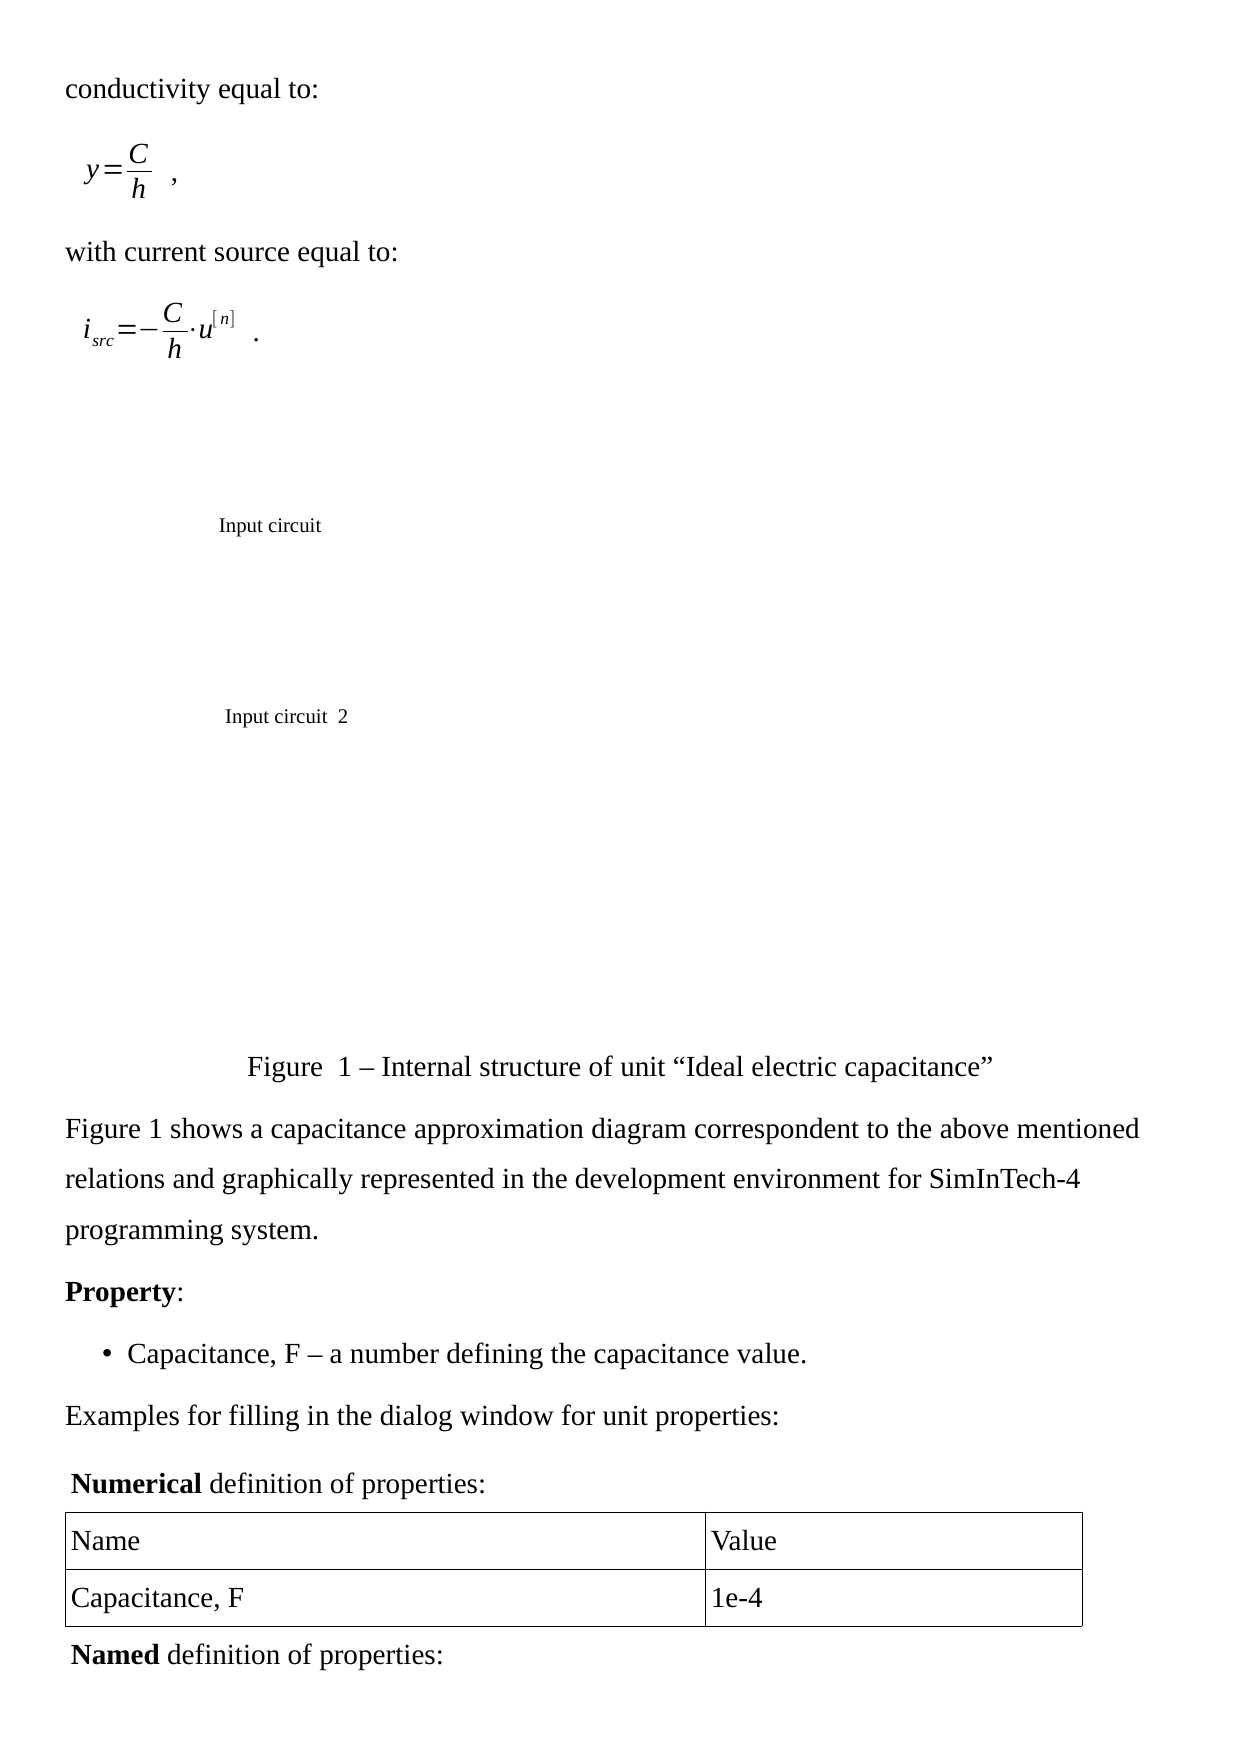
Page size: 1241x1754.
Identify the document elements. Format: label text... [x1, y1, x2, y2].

table_cell Named definition of properties: [65, 1627, 1082, 1682]
table_cell Capacitance, F [66, 1570, 705, 1626]
text Input circuit 2 [225, 704, 359, 728]
table_cell Name [66, 1513, 705, 1568]
table_cell The unit represents a non-linear resistance model described by the following differential equation: , where is for difference of potentials, V; is for capacitance, F; is for current, А. Unit of “Integrator” type is not allowed to be directly used for current calculations since it would lead to one-step delay and non-convergence of numerical diagram implemented in this method for making electric circuit models. Thus, an implicit calculation pattern for inductance (and capacitance, as well) elements shall be applied here. This differential equation can be reduced to an algebraic one by means of approximation of its derivate using the Euler inverse formula in the simplest case: , where: is for difference of potentials of nodes at step n+1, to which this element is connected; is for difference of potentials of nodes at step n, to which this element is connected; is for step of integration; is for current through element at step n+1; In accordance with this relation the capacitance can be represented as a linear resistance with conductivity equal to: , with current source equal to: . Figure 1 – Internal structure of unit “Ideal electric capacitance” Figure 1 shows a capacitance approximation diagram correspondent to the above mentioned relations and graphically represented in the development environment for SimInTech-4 programming system. Property: Capacitance, F – a number defining the capacitance value. Examples for filling in the dialog window for unit properties: Notes: Unit property can be scalar only. Named properties are set up as local variable of model (or submodel) in Parameters tab or as global signals of the project via Graphics → Signals main menu option. [59, 514, 1181, 1688]
table_cell The unit represents a non-linear resistance model described by the following differential equation: , where is for difference of potentials, V; is for capacitance, F; is for current, А. Unit of “Integrator” type is not allowed to be directly used for current calculations since it would lead to one-step delay and non-convergence of numerical diagram implemented in this method for making electric circuit models. Thus, an implicit calculation pattern for inductance (and capacitance, as well) elements shall be applied here. This differential equation can be reduced to an algebraic one by means of approximation of its derivate using the Euler inverse formula in the simplest case: , where: is for difference of potentials of nodes at step n+1, to which this element is connected; is for difference of potentials of nodes at step n, to which this element is connected; is for step of integration; is for current through element at step n+1; In accordance with this relation the capacitance can be represented as a linear resistance with conductivity equal to: , with current source equal to: . Figure 1 – Internal structure of unit “Ideal electric capacitance” Figure 1 shows a capacitance approximation diagram correspondent to the above mentioned relations and graphically represented in the development environment for SimInTech-4 programming system. Property: Capacitance, F – a number defining the capacitance value. Examples for filling in the dialog window for unit properties: Notes: Unit property can be scalar only. Named properties are set up as local variable of model (or submodel) in Parameters tab or as global signals of the project via Graphics → Signals main menu option. [59, 59, 1181, 513]
table_cell Value [706, 1513, 1082, 1568]
table_cell 1e-4 [706, 1570, 1082, 1626]
table_header Numerical definition of properties: [65, 1455, 1082, 1512]
text Input circuit [219, 513, 331, 537]
